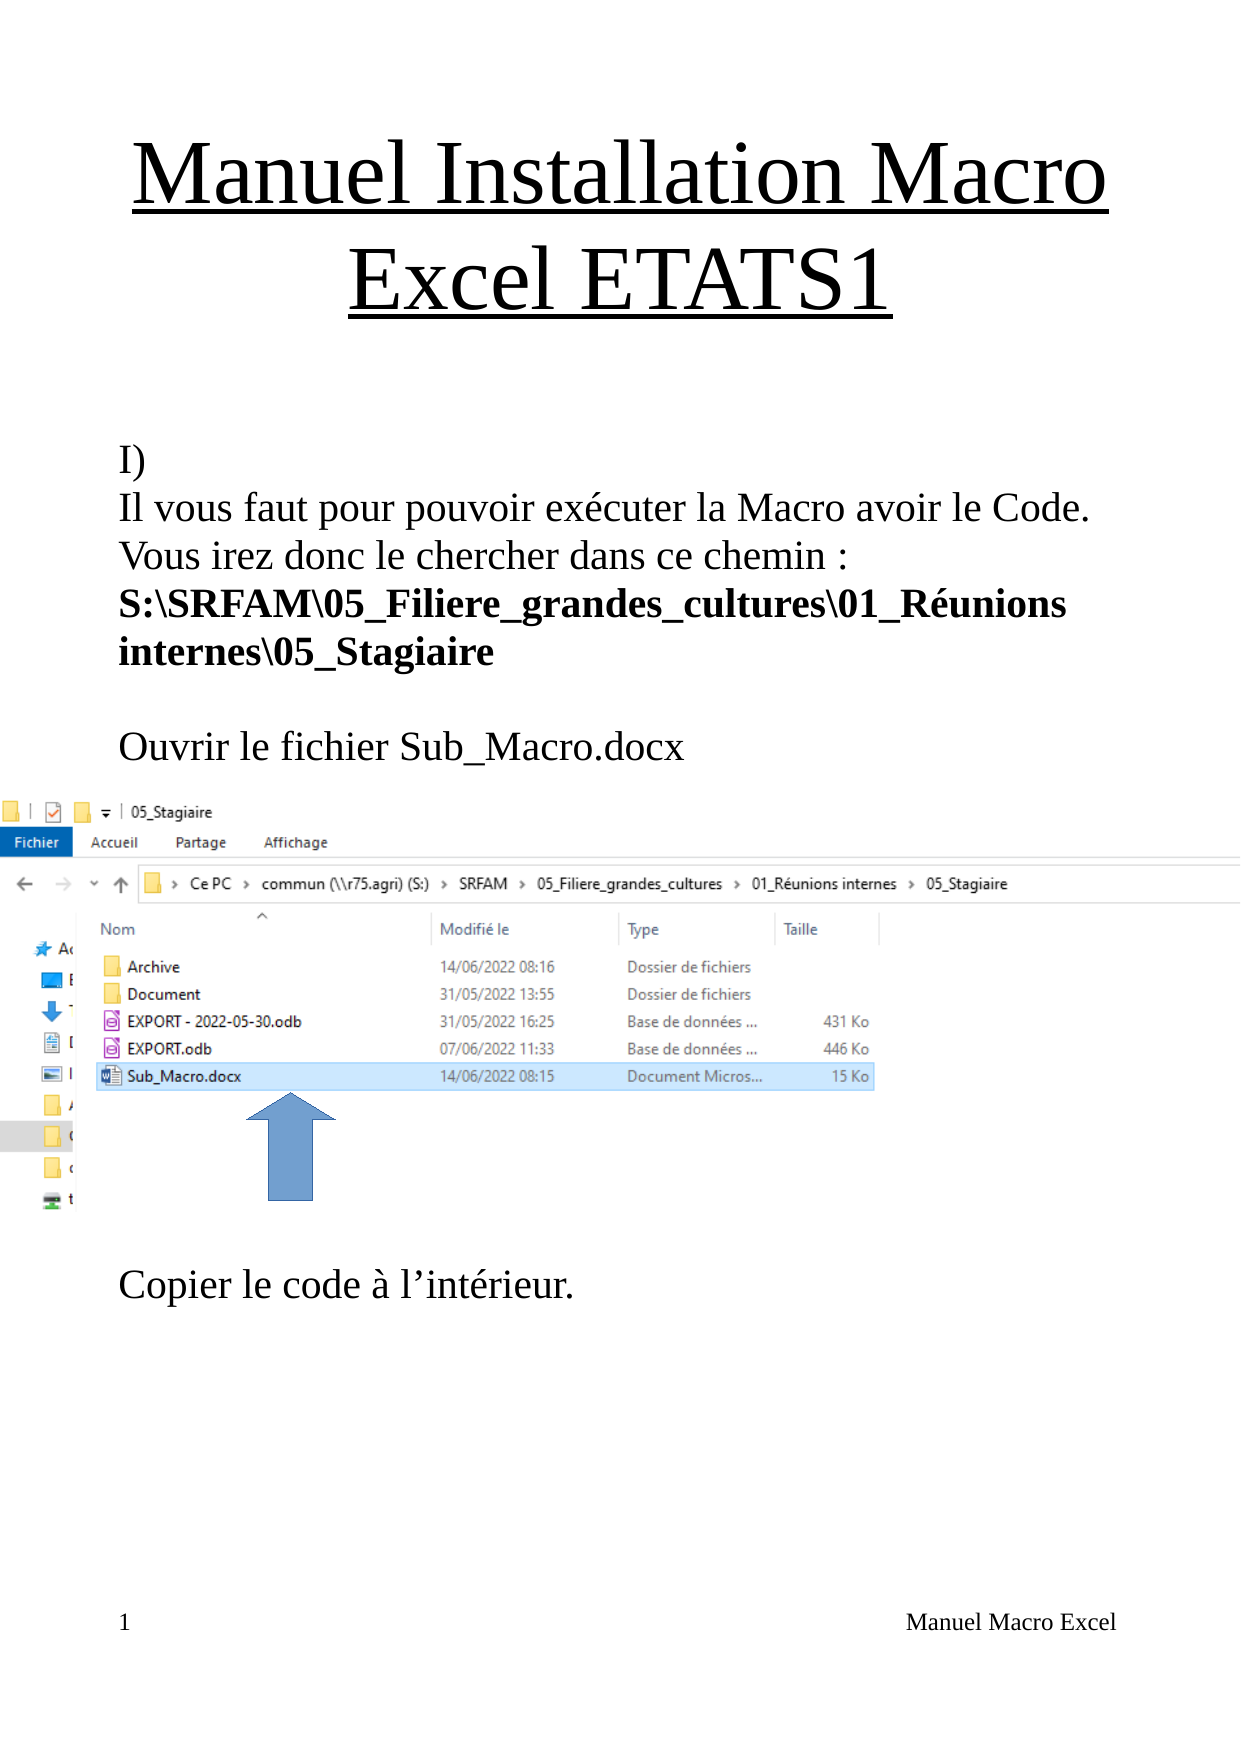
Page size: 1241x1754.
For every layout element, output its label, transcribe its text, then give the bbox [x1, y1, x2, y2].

text Copier le code à l’intérieur. [118, 1260, 1122, 1308]
text I) [118, 434, 1122, 482]
text Il vous faut pour pouvoir exécuter la Macro avoir le Code. [118, 482, 1122, 530]
text Vous irez donc le chercher dans ce chemin : [118, 530, 1122, 578]
text S:\SRFAM\05_Filiere_grandes_cultures\01_Réunions internes\05_Stagiaire [118, 578, 1122, 674]
text Manuel Installation Macro Excel ETATS1 [118, 118, 1122, 329]
text Ouvrir le fichier Sub_Macro.docx [118, 722, 1122, 770]
